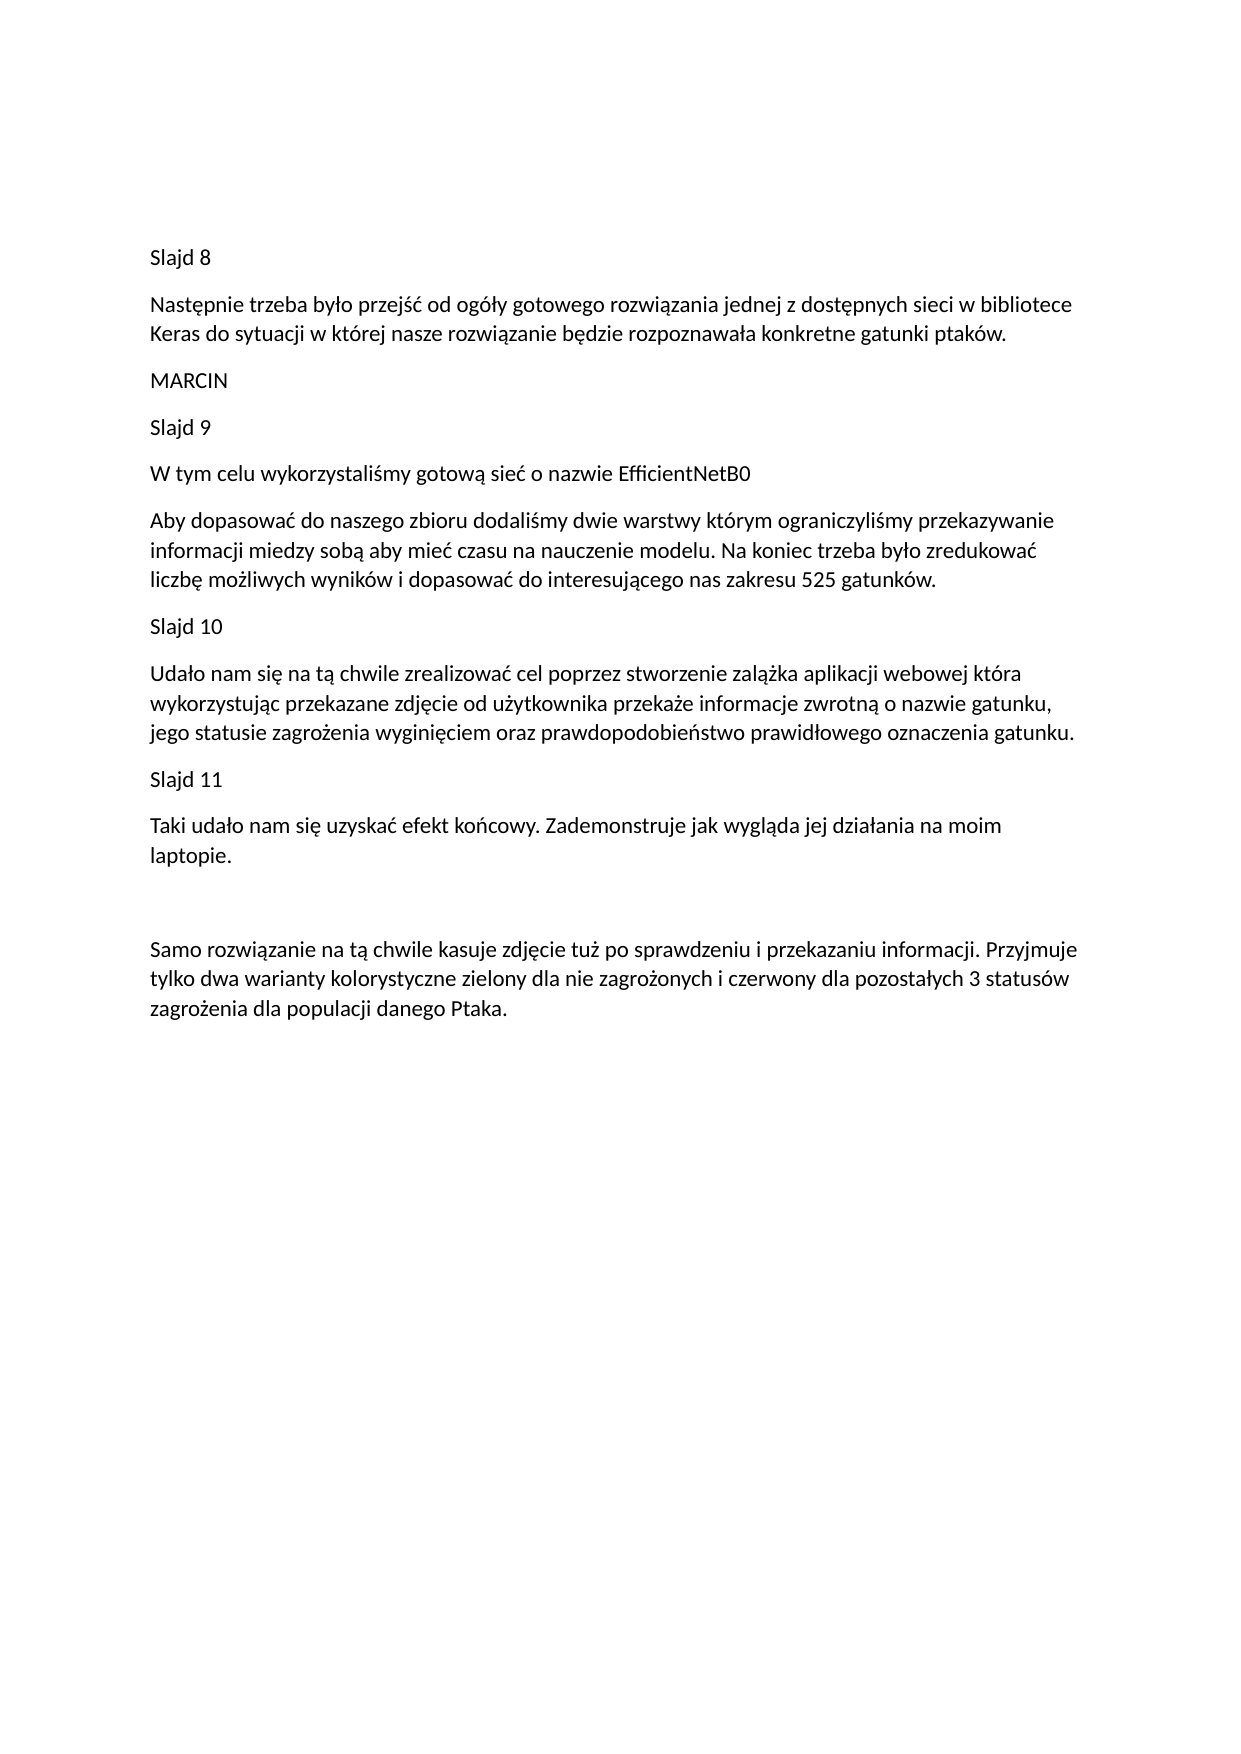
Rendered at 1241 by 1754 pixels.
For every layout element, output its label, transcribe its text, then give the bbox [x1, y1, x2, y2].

text Następnie trzeba było przejść od ogóły gotowego rozwiązania jednej z dostępnych sieci w bibliotece Keras do sytuacji w której nasze rozwiązanie będzie rozpoznawała konkretne gatunki ptaków. [150, 290, 1090, 348]
text MARCIN [150, 366, 1090, 394]
text Aby dopasować do naszego zbioru dodaliśmy dwie warstwy którym ograniczyliśmy przekazywanie informacji miedzy sobą aby mieć czasu na nauczenie modelu. Na koniec trzeba było zredukować liczbę możliwych wyników i dopasować do interesującego nas zakresu 525 gatunków. [150, 506, 1090, 594]
text Slajd 8 [150, 243, 1090, 271]
text Slajd 11 [150, 765, 1090, 793]
text Taki udało nam się uzyskać efekt końcowy. Zademonstruje jak wygląda jej działania na moim laptopie. [150, 812, 1090, 869]
text Slajd 9 [150, 413, 1090, 441]
text Samo rozwiązanie na tą chwile kasuje zdjęcie tuż po sprawdzeniu i przekazaniu informacji. Przyjmuje tylko dwa warianty kolorystyczne zielony dla nie zagrożonych i czerwony dla pozostałych 3 statusów zagrożenia dla populacji danego Ptaka. [150, 935, 1090, 1022]
text Udało nam się na tą chwile zrealizować cel poprzez stworzenie zalążka aplikacji webowej która wykorzystując przekazane zdjęcie od użytkownika przekaże informacje zwrotną o nazwie gatunku, jego statusie zagrożenia wyginięciem oraz prawdopodobieństwo prawidłowego oznaczenia gatunku. [150, 659, 1090, 747]
text Slajd 10 [150, 612, 1090, 640]
text W tym celu wykorzystaliśmy gotową sieć o nazwie EfficientNetB0 [150, 459, 1090, 487]
